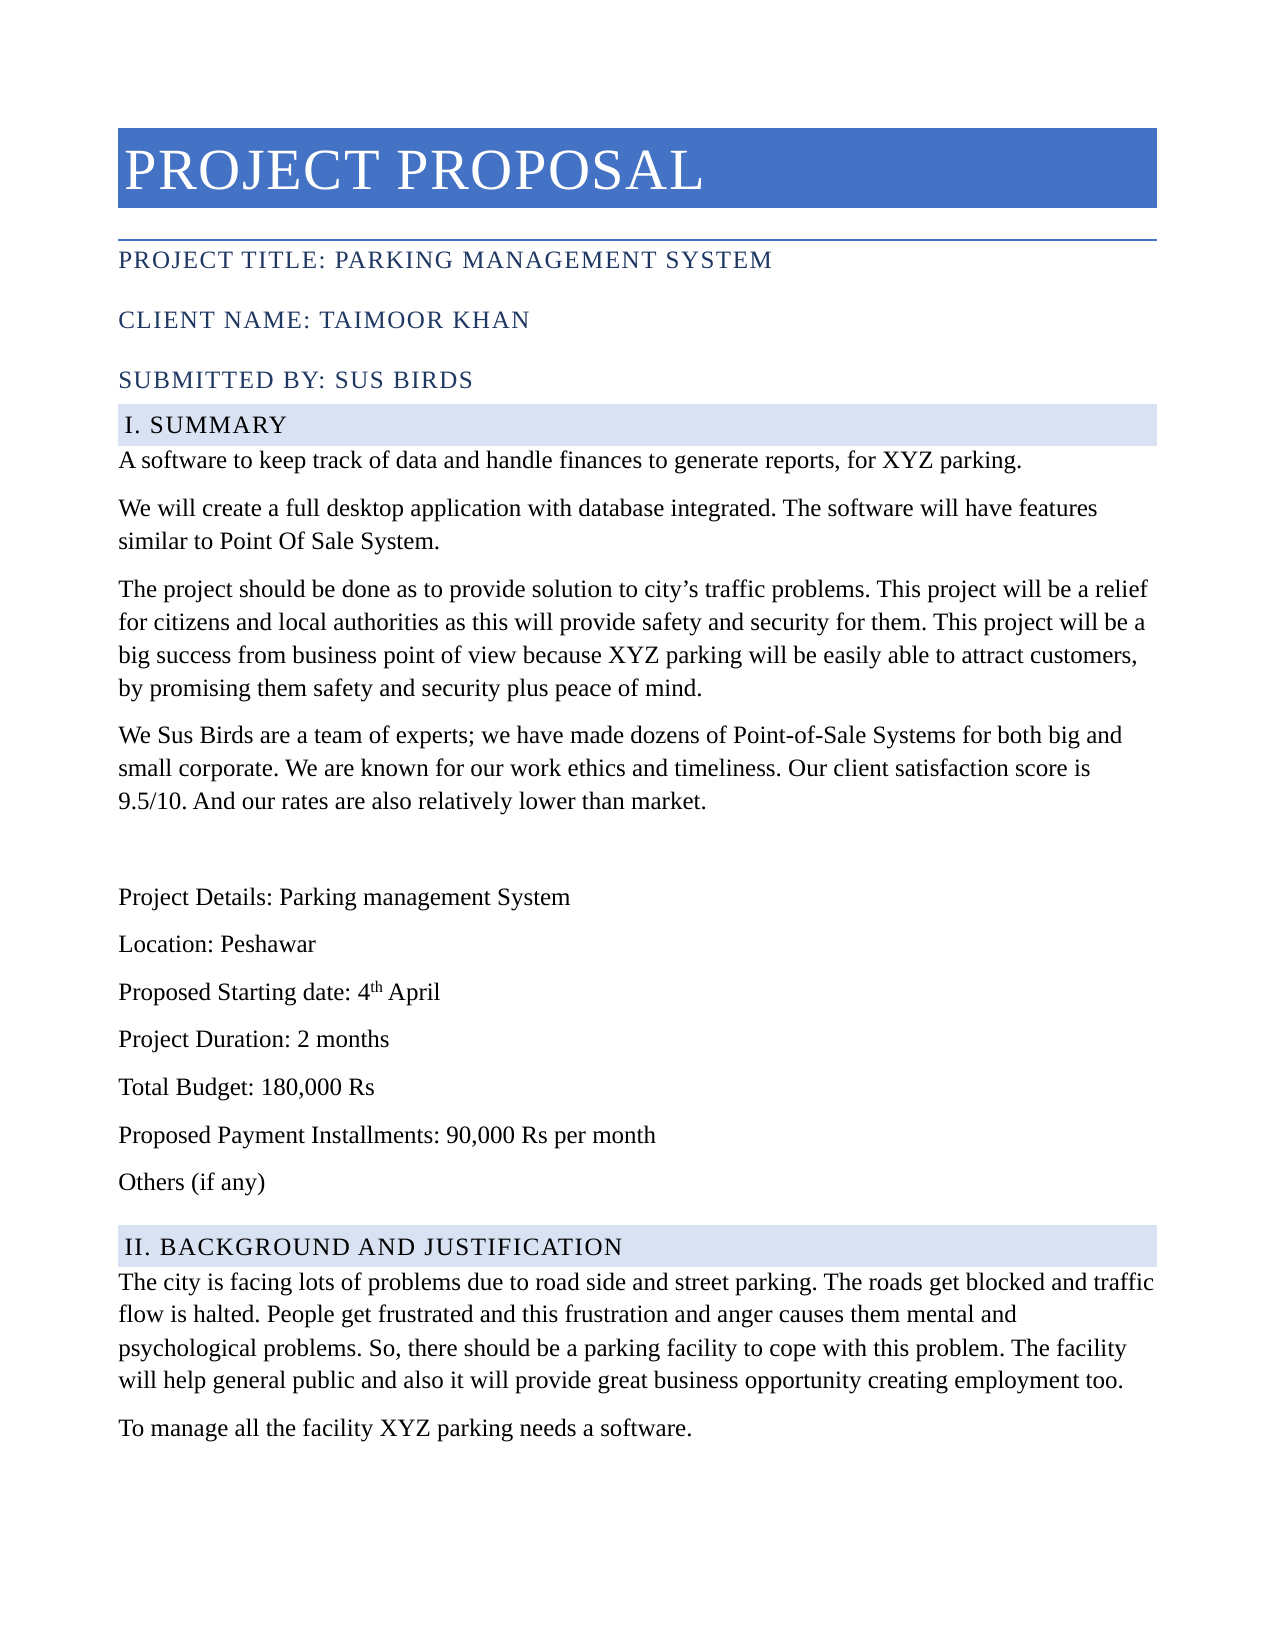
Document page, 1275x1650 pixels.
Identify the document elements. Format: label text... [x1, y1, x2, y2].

text Total Budget: 180,000 Rs [118, 1072, 1157, 1101]
subtitle II. BACKGROUND AND JUSTIFICATION [124, 1232, 1151, 1260]
subtitle I. SUMMARY [124, 411, 1151, 439]
text We Sus Birds are a team of experts; we have made dozens of Point-of-Sale Systems for both big and small corporate. We are known for our work ethics and timeliness. Our client satisfaction score is 9.5/10. And our rates are also relatively lower than market. [118, 720, 1157, 815]
text To manage all the facility XYZ parking needs a software. [118, 1413, 1157, 1442]
text Project Duration: 2 months [118, 1024, 1157, 1053]
subtitle Client Name: Taimoor Khan [118, 299, 1157, 334]
subtitle Project Title: Parking Management System [118, 241, 1157, 274]
subtitle Submitted by: Sus Birds [118, 359, 1157, 394]
text A software to keep track of data and handle finances to generate reports, for XYZ parking. [118, 446, 1157, 474]
text Others (if any) [118, 1167, 1157, 1196]
subtitle Project Proposal [124, 135, 1151, 202]
text The city is facing lots of problems due to road side and street parking. The roads get blocked and traffic flow is halted. People get frustrated and this frustration and anger causes them mental and psychological problems. So, there should be a parking facility to cope with this problem. The facility will help general public and also it will provide great business opportunity creating employment too. [118, 1267, 1157, 1394]
text We will create a full desktop application with database integrated. The software will have features similar to Point Of Sale System. [118, 493, 1157, 555]
text Project Details: Parking management System [118, 882, 1157, 910]
text Location: Peshawar [118, 929, 1157, 958]
text Proposed Payment Installments: 90,000 Rs per month [118, 1120, 1157, 1148]
text Proposed Starting date: 4th April [118, 977, 1157, 1006]
text The project should be done as to provide solution to city’s traffic problems. This project will be a relief for citizens and local authorities as this will provide safety and security for them. This project will be a big success from business point of view because XYZ parking will be easily able to attract customers, by promising them safety and security plus peace of mind. [118, 574, 1157, 702]
